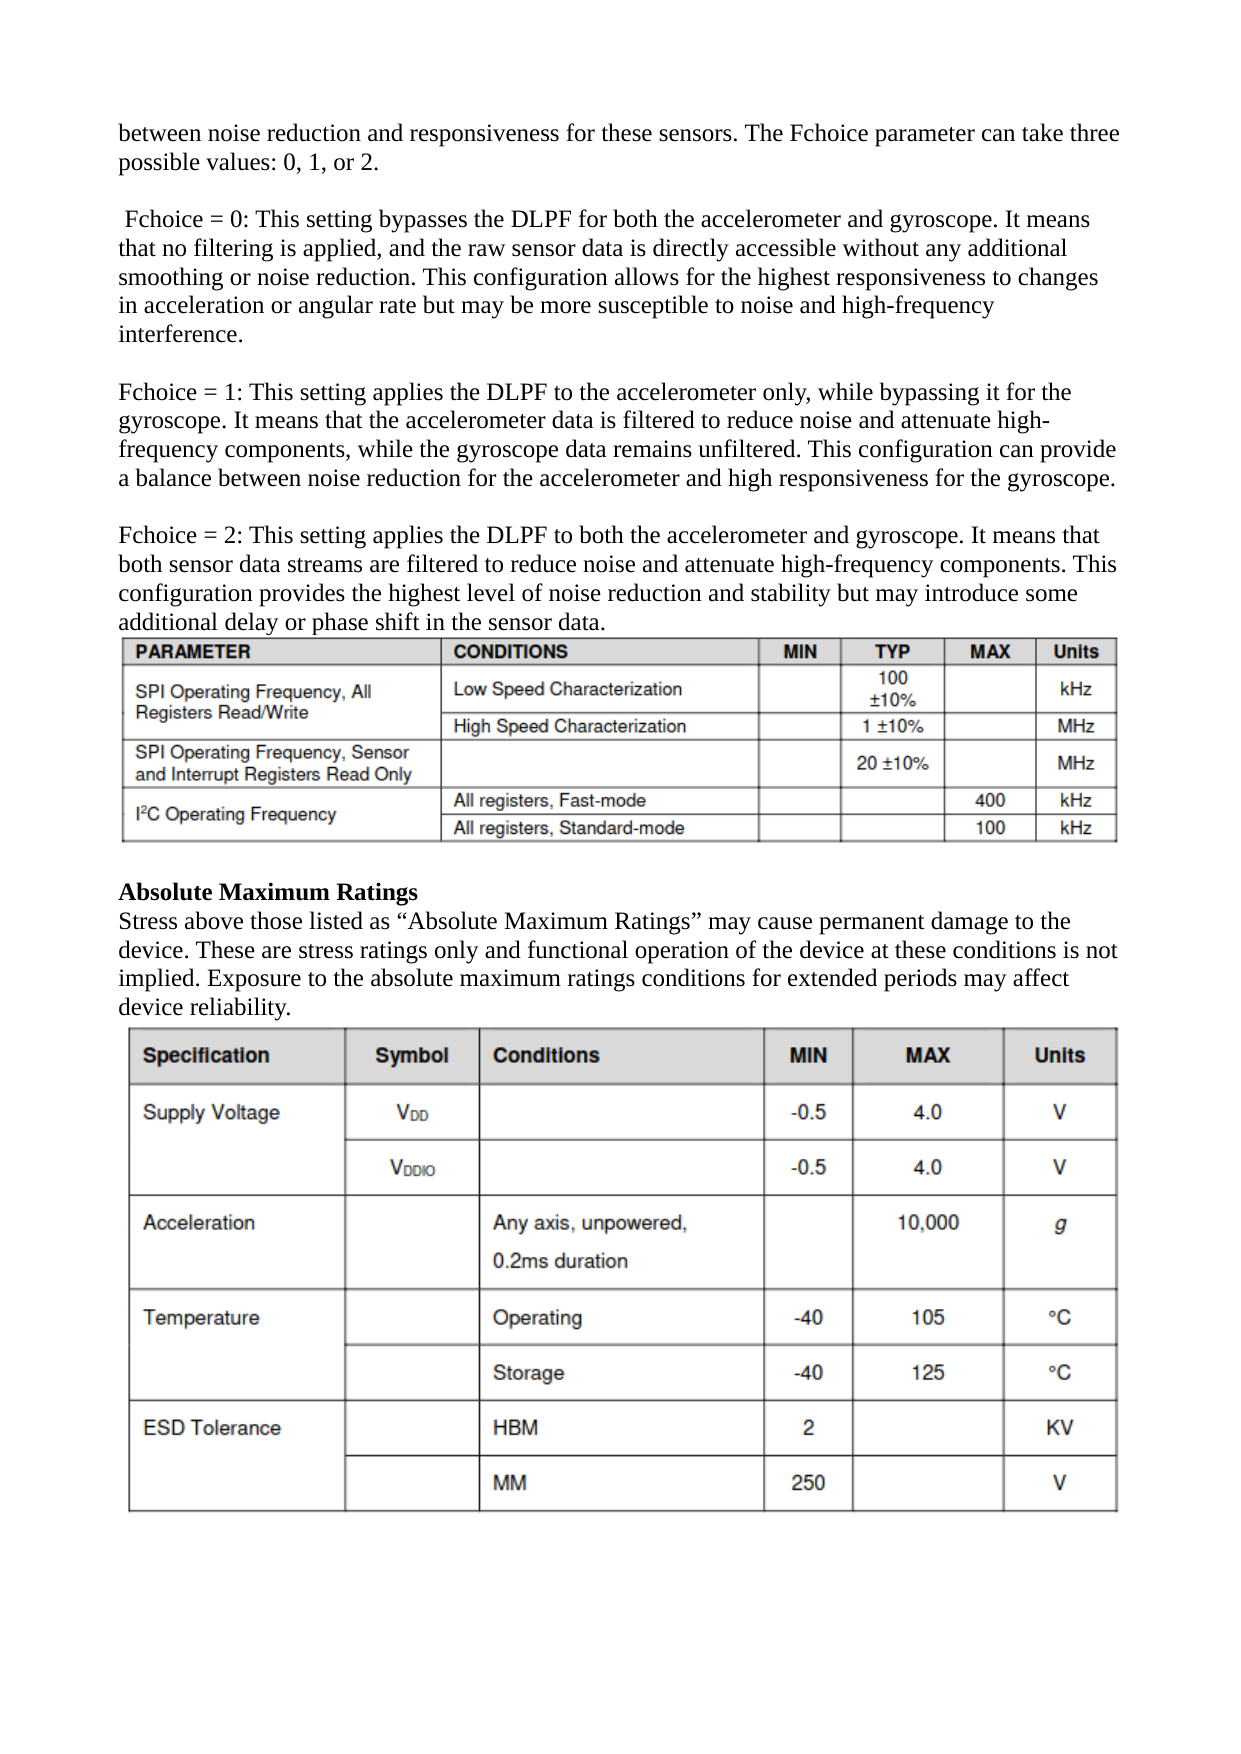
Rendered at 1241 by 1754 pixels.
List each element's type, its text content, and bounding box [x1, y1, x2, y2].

text Absolute Maximum Ratings [118, 877, 1122, 906]
picture [118, 1021, 1123, 1521]
text Fchoice = 1: This setting applies the DLPF to the accelerometer only, while bypassing it for the gyroscope. It means that the accelerometer data is filtered to reduce noise and attenuate high-frequency components, while the gyroscope data remains unfiltered. This configuration can provide a balance between noise reduction for the accelerometer and high responsiveness for the gyroscope. [118, 377, 1122, 492]
text Fchoice = 0: This setting bypasses the DLPF for both the accelerometer and gyroscope. It means that no filtering is applied, and the raw sensor data is directly accessible without any additional smoothing or noise reduction. This configuration allows for the highest responsiveness to changes in acceleration or angular rate but may be more susceptible to noise and high-frequency interference. [118, 204, 1122, 348]
text between noise reduction and responsiveness for these sensors. The Fchoice parameter can take three possible values: 0, 1, or 2. [118, 118, 1122, 176]
text Stress above those listed as “Absolute Maximum Ratings” may cause permanent damage to the device. These are stress ratings only and functional operation of the device at these conditions is not implied. Exposure to the absolute maximum ratings conditions for extended periods may affect device reliability. [118, 906, 1122, 1021]
picture [118, 635, 1123, 844]
text Fchoice = 2: This setting applies the DLPF to both the accelerometer and gyroscope. It means that both sensor data streams are filtered to reduce noise and attenuate high-frequency components. This configuration provides the highest level of noise reduction and stability but may introduce some additional delay or phase shift in the sensor data. [118, 521, 1122, 635]
